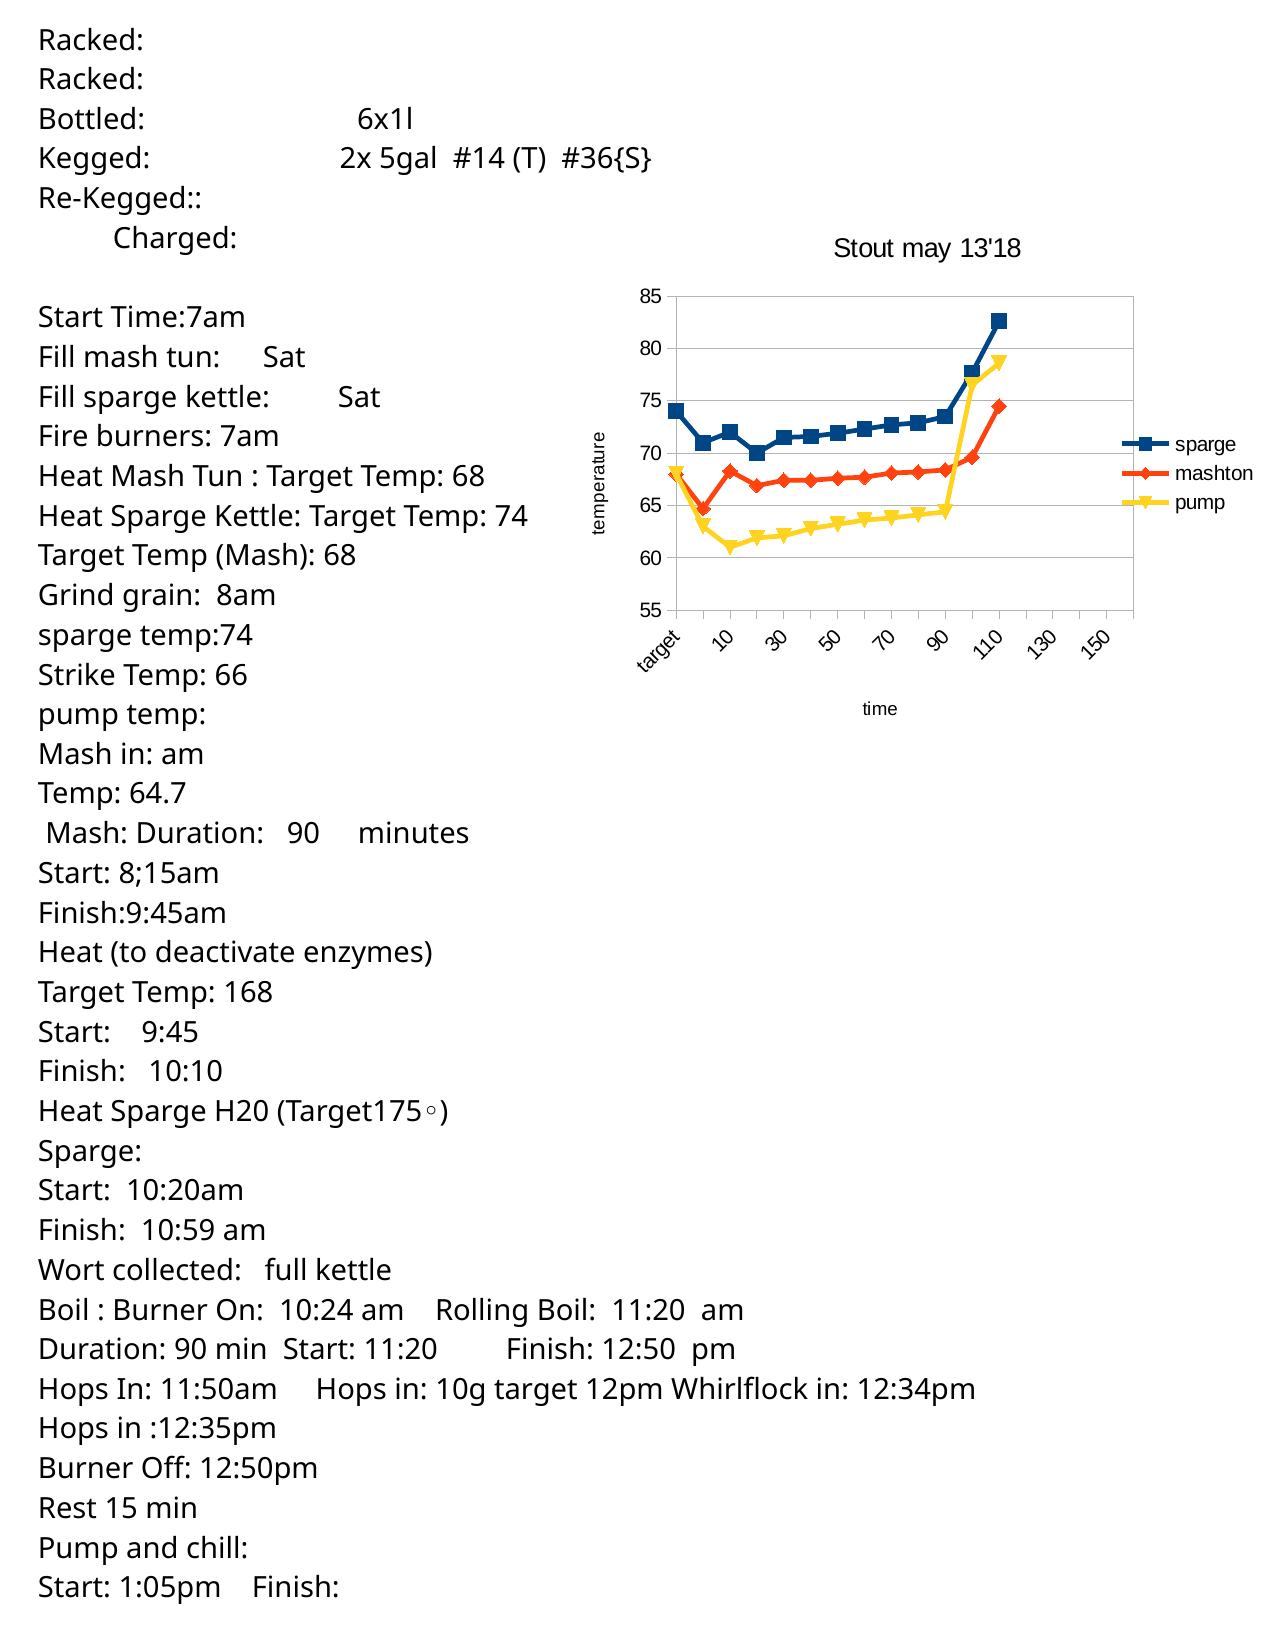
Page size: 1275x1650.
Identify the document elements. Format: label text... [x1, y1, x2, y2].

text Temp: 64.7 [38, 773, 1237, 812]
text Start: 1:05pm Finish: [38, 1567, 1237, 1606]
text Heat (to deactivate enzymes) [38, 932, 1237, 971]
text Mash in: am [38, 733, 1237, 773]
text Burner Off: 12:50pm [38, 1447, 1237, 1487]
text [677, 349, 981, 376]
text Fire burners: 7am [677, 419, 749, 453]
text Heat Sparge Kettle: Target Temp: 74 [950, 495, 1133, 505]
text Finish: 10:10 [38, 1051, 1237, 1090]
text Fire burners: 7am [685, 416, 910, 445]
text sparge temp:74 [38, 614, 1237, 654]
text Heat Mash Tun : Target Temp: 68 [677, 455, 954, 495]
text Kegged: 2x 5gal #14 (T) #36{S} [38, 138, 1237, 177]
text Heat Sparge Kettle: Target Temp: 74 [1134, 495, 1237, 535]
text [980, 349, 1133, 376]
text Heat Mash Tun : Target Temp: 68 [717, 473, 950, 495]
text Duration: 90 min Start: 11:20 Finish: 12:50 pm [38, 1328, 1237, 1368]
text [677, 297, 1133, 336]
text Rest 15 min [38, 1487, 1237, 1527]
text Heat Mash Tun : Target Temp: 68 [38, 455, 676, 495]
text Racked: [38, 19, 1237, 58]
text [677, 336, 988, 348]
text Heat Sparge Kettle: Target Temp: 74 [38, 495, 676, 535]
text Heat Mash Tun : Target Temp: 68 [952, 455, 1133, 495]
text Re-Kegged:: Charged: [38, 177, 1237, 257]
text Start: 9:45 [38, 1011, 1237, 1051]
text Bottled: 6x1l [38, 98, 1237, 138]
text Fill mash tun: Sat [38, 336, 676, 376]
text [972, 376, 1133, 400]
text Heat Sparge Kettle: Target Temp: 74 [677, 506, 709, 535]
text Heat Sparge Kettle: Target Temp: 74 [700, 506, 940, 535]
text Wort collected: full kettle [38, 1249, 1237, 1289]
text [1134, 574, 1237, 614]
text Fill sparge kettle: Sat [38, 376, 676, 416]
text Heat Sparge Kettle: Target Temp: 74 [812, 506, 1133, 535]
text Heat Mash Tun : Target Temp: 68 [1134, 455, 1237, 495]
text [1134, 297, 1237, 336]
text Heat Sparge Kettle: Target Temp: 74 [710, 495, 946, 505]
text Boil : Burner On: 10:24 am Rolling Boil: 11:20 am [38, 1289, 1237, 1328]
text [677, 535, 1133, 557]
text [677, 401, 951, 416]
text [1134, 376, 1237, 416]
text Fire burners: 7am [978, 416, 1133, 453]
text Sparge: [38, 1130, 1237, 1170]
text Fire burners: 7am [1134, 416, 1237, 455]
text Heat Sparge H20 (Target175◦) [38, 1090, 1237, 1130]
text Fire burners: 7am [961, 416, 990, 453]
text Finish: 10:59 am [38, 1209, 1237, 1249]
text [677, 574, 1133, 610]
text Grind grain: 8am [38, 574, 676, 614]
text Start: 10:20am [38, 1170, 1237, 1209]
text Fire burners: 7am [38, 416, 676, 455]
text [1134, 336, 1237, 376]
text [677, 376, 964, 400]
text Finish:9:45am [38, 892, 1237, 932]
text [677, 558, 1133, 574]
text Fire burners: 7am [765, 416, 963, 453]
text Mash: Duration: 90 minutes [38, 812, 1237, 852]
text Strike Temp: 66 [38, 654, 1237, 693]
text Hops In: 11:50am Hops in: 10g target 12pm Whirlflock in: 12:34pm [38, 1368, 1237, 1408]
text pump temp: [38, 693, 1237, 733]
text Racked: [38, 58, 1237, 98]
text Target Temp (Mash): 68 [38, 535, 676, 574]
text [989, 336, 1133, 348]
text Hops in :12:35pm [38, 1408, 1237, 1447]
text Start Time:7am [38, 297, 676, 336]
text Start: 8;15am [38, 852, 1237, 892]
text [998, 401, 1133, 416]
text Target Temp: 168 [38, 971, 1237, 1011]
text [1134, 535, 1237, 574]
text Pump and chill: [38, 1527, 1237, 1567]
